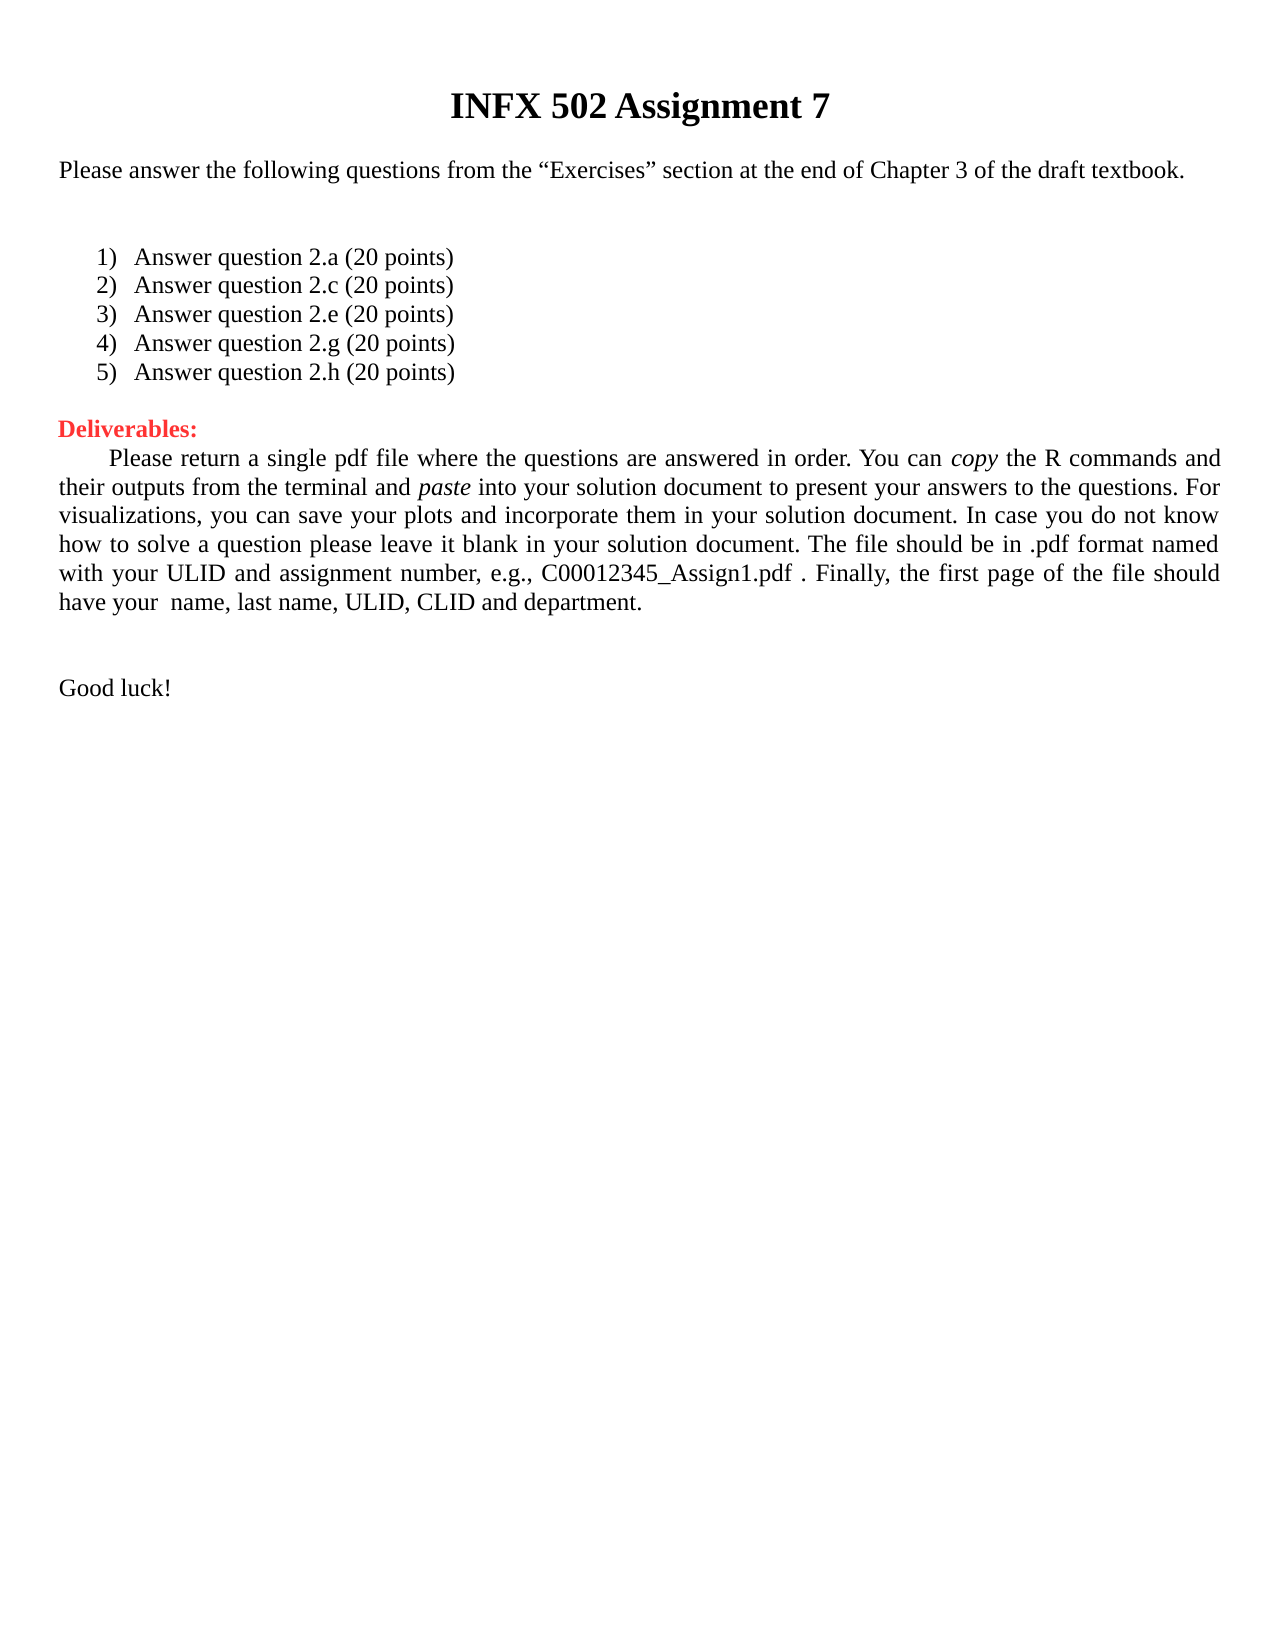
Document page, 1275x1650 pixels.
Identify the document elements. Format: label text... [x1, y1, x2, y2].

text Good luck! [58, 673, 1221, 702]
list Deliverables: [58, 414, 1221, 443]
text Please return a single pdf file where the questions are answered in order. You can copy the R commands and their outputs from the terminal and paste into your solution document to present your answers to the questions. For visualizations, you can save your plots and incorporate them in your solution document. In case you do not know how to solve a question please leave it blank in your solution document. The file should be in .pdf format named with your ULID and assignment number, e.g., C00012345_Assign1.pdf . Finally, the first page of the file should have your name, last name, ULID, CLID and department. [59, 443, 1221, 616]
list Answer question 2.a (20 points) [96, 242, 1221, 271]
list Answer question 2.h (20 points) [96, 357, 1221, 386]
list Answer question 2.g (20 points) [96, 328, 1221, 357]
list Answer question 2.c (20 points) [96, 271, 1221, 299]
text INFX 502 Assignment 7 [59, 84, 1221, 127]
list Answer question 2.e (20 points) [96, 299, 1221, 328]
text Please answer the following questions from the “Exercises” section at the end of Chapter 3 of the draft textbook. [59, 156, 1221, 184]
